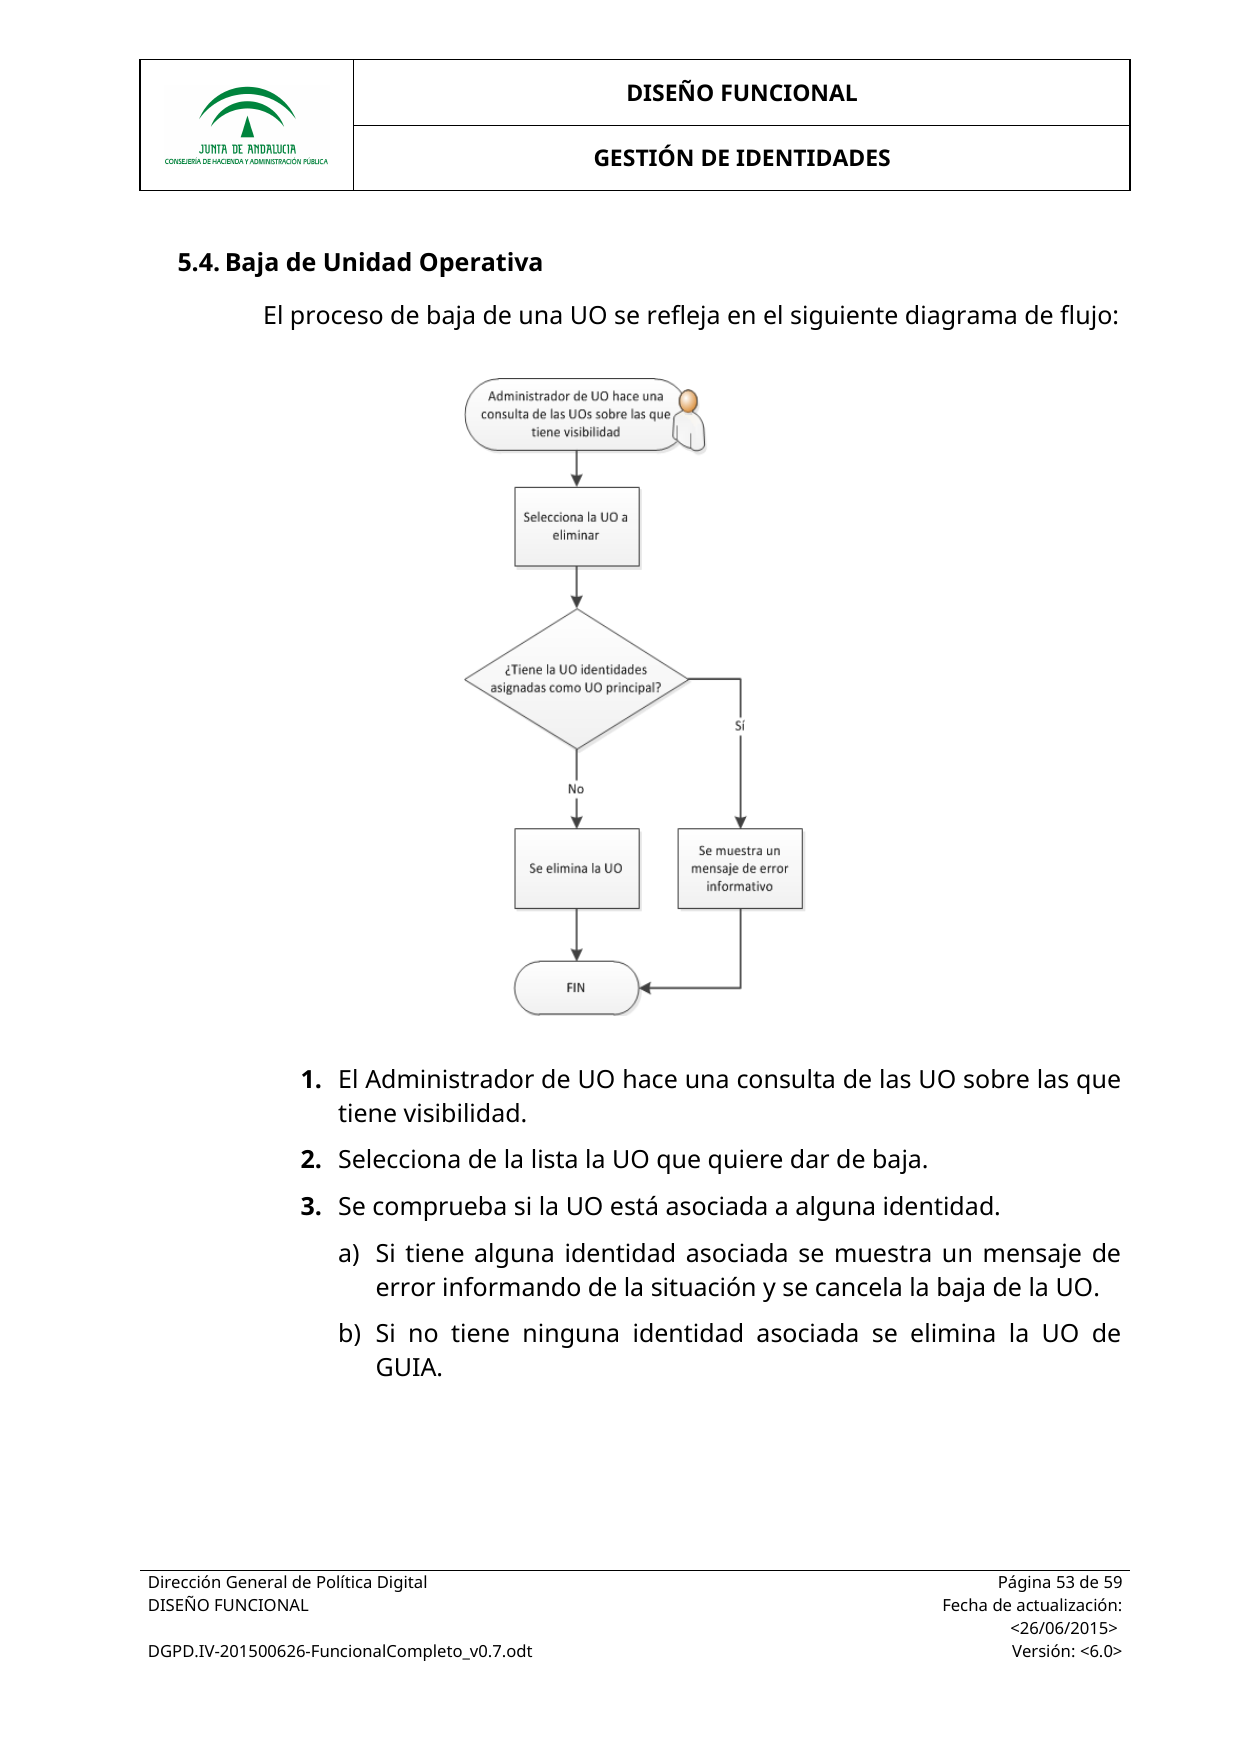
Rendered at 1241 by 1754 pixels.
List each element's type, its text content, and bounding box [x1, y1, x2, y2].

list Si tiene alguna identidad asociada se muestra un mensaje de error informando de la situación y se cancela la baja de la UO. [338, 1235, 1122, 1303]
list Si no tiene ninguna identidad asociada se elimina la UO de GUIA. [338, 1316, 1122, 1384]
list Se comprueba si la UO está asociada a alguna identidad. [300, 1189, 1122, 1223]
list El Administrador de UO hace una consulta de las UO sobre las que tiene visibilidad. [300, 1062, 1122, 1130]
list Selecciona de la lista la UO que quiere dar de baja. [300, 1142, 1122, 1176]
text El proceso de baja de una UO se refleja en el siguiente diagrama de flujo: [263, 298, 1122, 332]
picture [164, 85, 330, 165]
subtitle Baja de Unidad Operativa [177, 245, 1122, 279]
